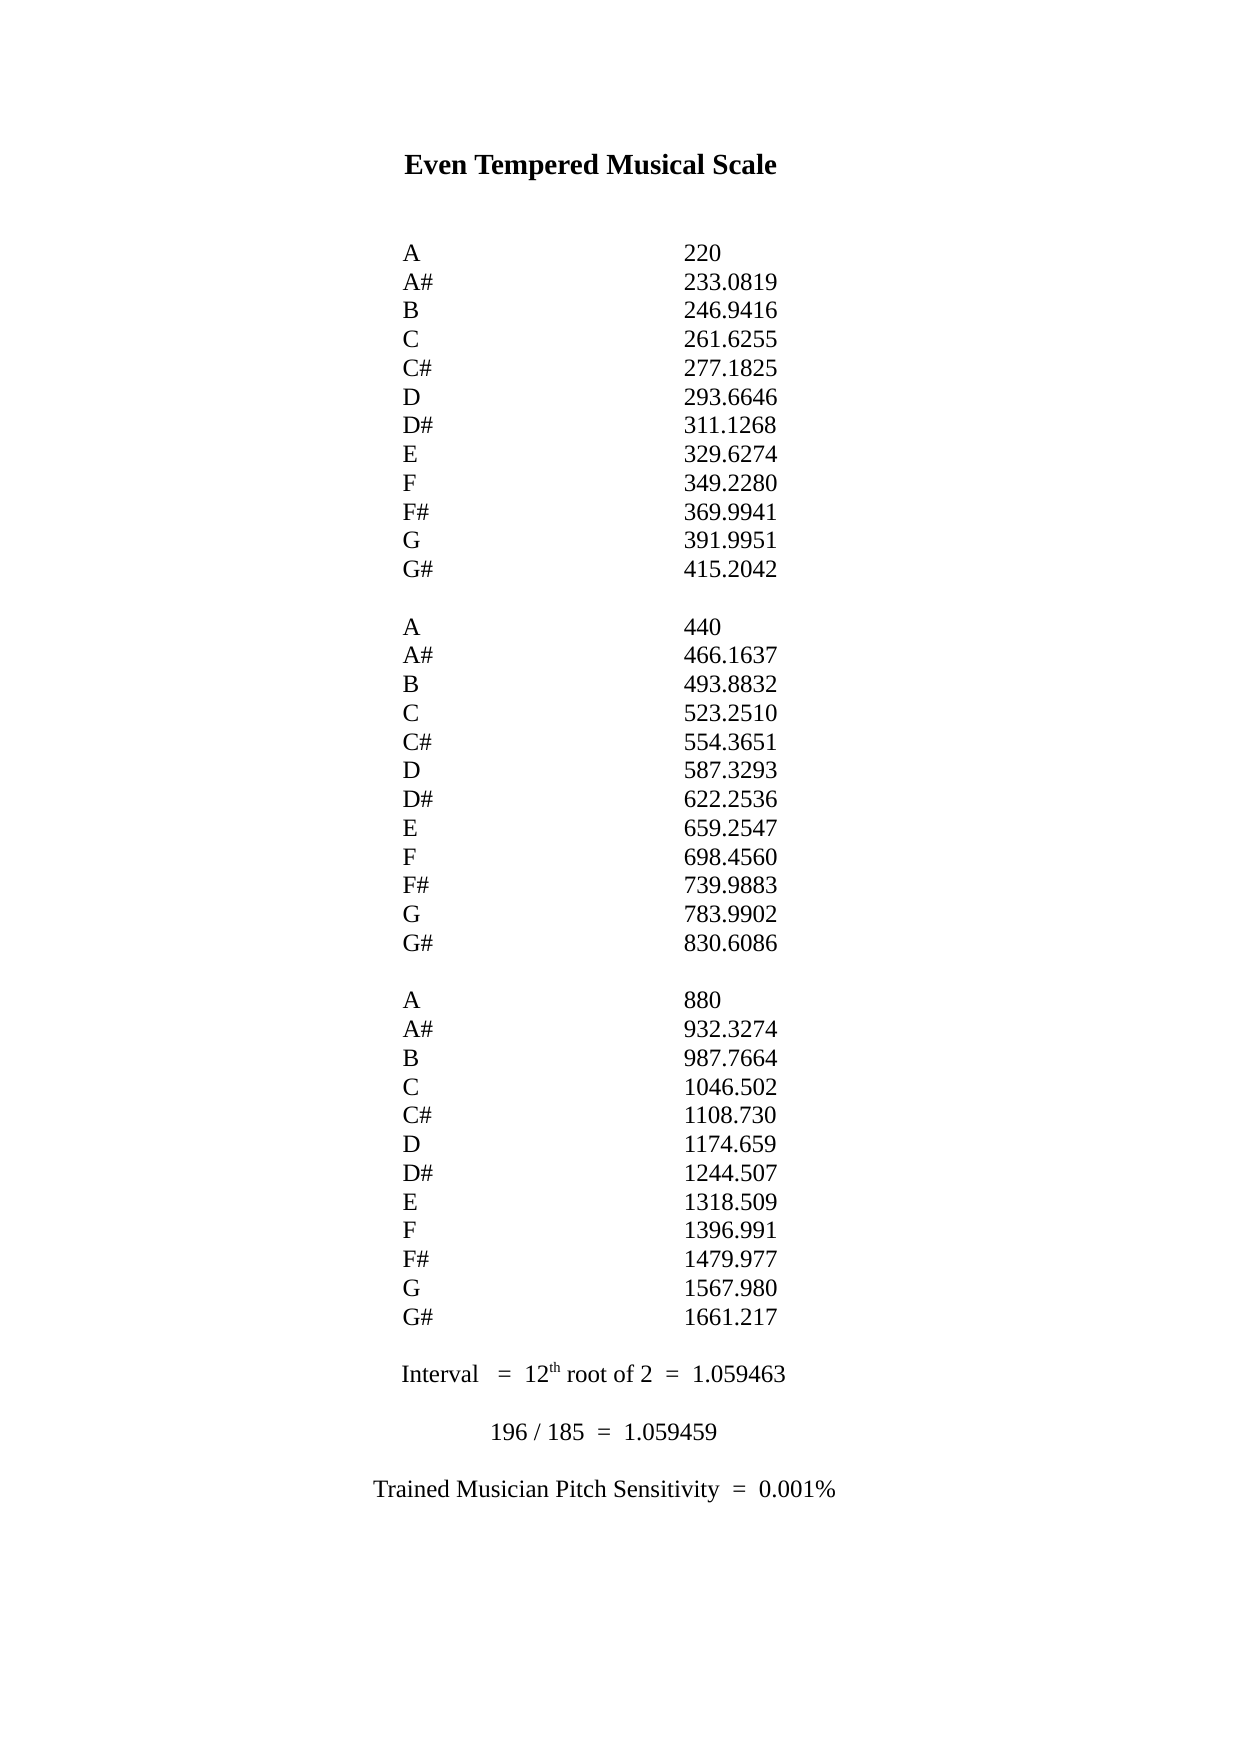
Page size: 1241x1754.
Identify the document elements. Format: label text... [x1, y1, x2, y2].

text A 220 [402, 238, 1122, 267]
text F 698.4560 [402, 842, 1122, 870]
text D# 311.1268 [402, 410, 1122, 439]
text A# 233.0819 [402, 267, 1122, 295]
text Interval = 12th root of 2 = 1.059463 [401, 1359, 1122, 1388]
text G# 1661.217 [402, 1302, 1122, 1330]
text G 1567.980 [402, 1273, 1122, 1302]
text F 1396.991 [402, 1215, 1122, 1244]
text 196 / 185 = 1.059459 [490, 1417, 1122, 1445]
text F# 369.9941 [402, 497, 1122, 525]
text B 246.9416 [402, 295, 1122, 324]
text F 349.2280 [402, 468, 1122, 497]
text G# 830.6086 [402, 928, 1122, 957]
text E 1318.509 [402, 1187, 1122, 1215]
text C 523.2510 [402, 698, 1122, 727]
text E 329.6274 [402, 439, 1122, 468]
text D# 1244.507 [402, 1158, 1122, 1187]
text E 659.2547 [402, 813, 1122, 842]
text Even Tempered Musical Scale [404, 147, 1122, 180]
text A# 466.1637 [402, 640, 1122, 669]
text D# 622.2536 [402, 784, 1122, 813]
text D 587.3293 [402, 755, 1122, 784]
text C# 1108.730 [402, 1100, 1122, 1129]
text D 1174.659 [402, 1129, 1122, 1158]
text C# 277.1825 [402, 353, 1122, 382]
text Trained Musician Pitch Sensitivity = 0.001% [373, 1474, 1122, 1503]
text A# 932.3274 [402, 1014, 1122, 1043]
text F# 739.9883 [402, 870, 1122, 899]
text C# 554.3651 [402, 727, 1122, 755]
text G 783.9902 [402, 899, 1122, 928]
text B 493.8832 [402, 669, 1122, 698]
text D 293.6646 [402, 382, 1122, 410]
text B 987.7664 [402, 1043, 1122, 1072]
text A 440 [402, 612, 1122, 640]
text A 880 [402, 985, 1122, 1014]
text G 391.9951 [402, 525, 1122, 554]
text F# 1479.977 [402, 1244, 1122, 1273]
text G# 415.2042 [402, 554, 1122, 583]
text C 261.6255 [402, 324, 1122, 353]
text C 1046.502 [402, 1072, 1122, 1100]
